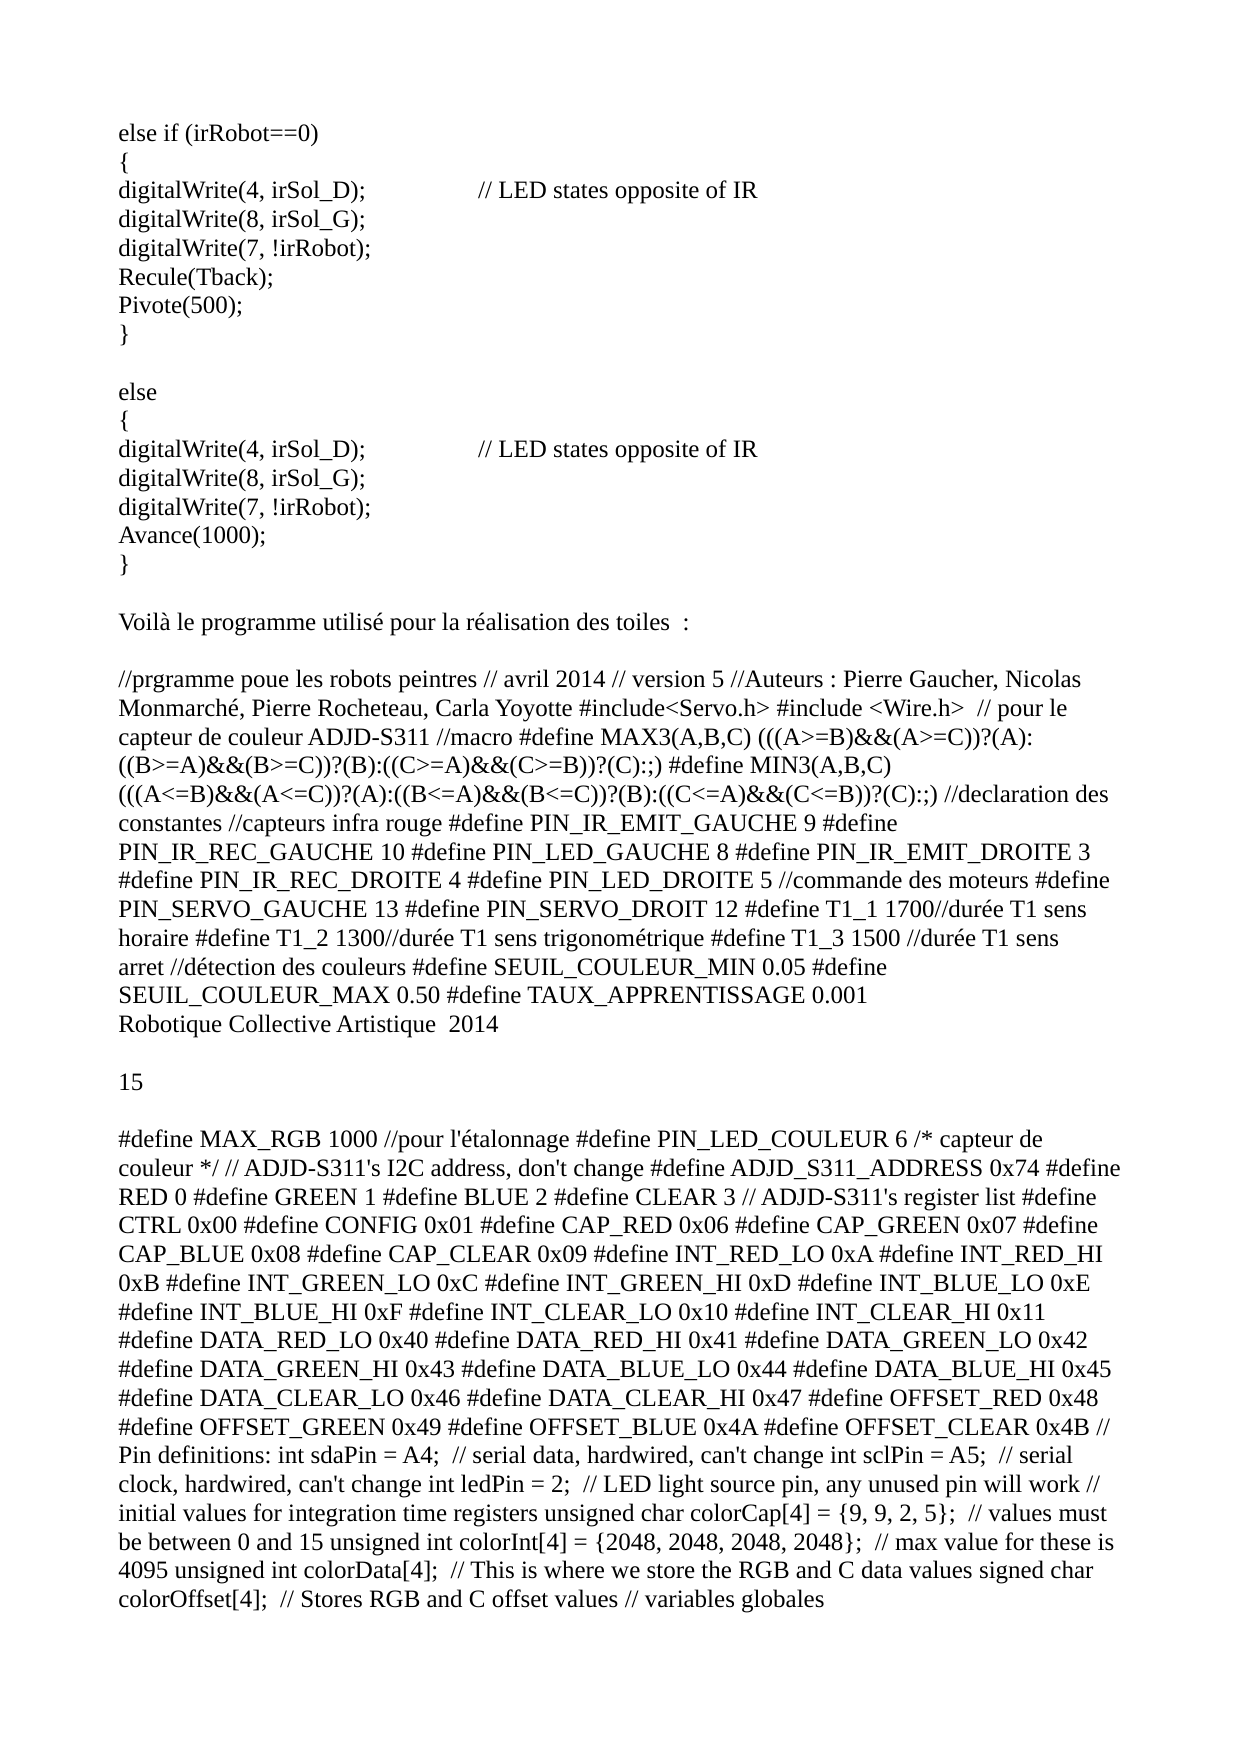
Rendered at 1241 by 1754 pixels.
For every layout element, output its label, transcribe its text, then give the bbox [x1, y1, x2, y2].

text } [118, 319, 1122, 348]
text Robotique Collective Artistique 2014 [118, 1009, 1122, 1038]
text digitalWrite(4, irSol_D); // LED states opposite of IR [118, 434, 1122, 463]
text digitalWrite(7, !irRobot); [118, 233, 1122, 262]
text else [118, 377, 1122, 406]
text 15 [118, 1067, 1122, 1096]
text #define MAX_RGB 1000 //pour l'étalonnage #define PIN_LED_COULEUR 6 /* capteur de couleur */ // ADJD-S311's I2C address, don't change #define ADJD_S311_ADDRESS 0x74 #define RED 0 #define GREEN 1 #define BLUE 2 #define CLEAR 3 // ADJD-S311's register list #define CTRL 0x00 #define CONFIG 0x01 #define CAP_RED 0x06 #define CAP_GREEN 0x07 #define CAP_BLUE 0x08 #define CAP_CLEAR 0x09 #define INT_RED_LO 0xA #define INT_RED_HI 0xB #define INT_GREEN_LO 0xC #define INT_GREEN_HI 0xD #define INT_BLUE_LO 0xE #define INT_BLUE_HI 0xF #define INT_CLEAR_LO 0x10 #define INT_CLEAR_HI 0x11 #define DATA_RED_LO 0x40 #define DATA_RED_HI 0x41 #define DATA_GREEN_LO 0x42 #define DATA_GREEN_HI 0x43 #define DATA_BLUE_LO 0x44 #define DATA_BLUE_HI 0x45 #define DATA_CLEAR_LO 0x46 #define DATA_CLEAR_HI 0x47 #define OFFSET_RED 0x48 #define OFFSET_GREEN 0x49 #define OFFSET_BLUE 0x4A #define OFFSET_CLEAR 0x4B // Pin definitions: int sdaPin = A4; // serial data, hardwired, can't change int sclPin = A5; // serial clock, hardwired, can't change int ledPin = 2; // LED light source pin, any unused pin will work // initial values for integration time registers unsigned char colorCap[4] = {9, 9, 2, 5}; // values must be between 0 and 15 unsigned int colorInt[4] = {2048, 2048, 2048, 2048}; // max value for these is 4095 unsigned int colorData[4]; // This is where we store the RGB and C data values signed char colorOffset[4]; // Stores RGB and C offset values // variables globales [118, 1124, 1122, 1613]
text { [118, 406, 1122, 434]
text digitalWrite(8, irSol_G); [118, 204, 1122, 233]
text //prgramme poue les robots peintres // avril 2014 // version 5 //Auteurs : Pierre Gaucher, Nicolas Monmarché, Pierre Rocheteau, Carla Yoyotte #include<Servo.h> #include <Wire.h> // pour le capteur de couleur ADJD-S311 //macro #define MAX3(A,B,C) (((A>=B)&&(A>=C))?(A):((B>=A)&&(B>=C))?(B):((C>=A)&&(C>=B))?(C):;) #define MIN3(A,B,C) (((A<=B)&&(A<=C))?(A):((B<=A)&&(B<=C))?(B):((C<=A)&&(C<=B))?(C):;) //declaration des constantes //capteurs infra rouge #define PIN_IR_EMIT_GAUCHE 9 #define PIN_IR_REC_GAUCHE 10 #define PIN_LED_GAUCHE 8 #define PIN_IR_EMIT_DROITE 3 #define PIN_IR_REC_DROITE 4 #define PIN_LED_DROITE 5 //commande des moteurs #define PIN_SERVO_GAUCHE 13 #define PIN_SERVO_DROIT 12 #define T1_1 1700//durée T1 sens horaire #define T1_2 1300//durée T1 sens trigonométrique #define T1_3 1500 //durée T1 sens arret //détection des couleurs #define SEUIL_COULEUR_MIN 0.05 #define SEUIL_COULEUR_MAX 0.50 #define TAUX_APPRENTISSAGE 0.001 [118, 664, 1122, 1009]
text else if (irRobot==0) [118, 118, 1122, 147]
text digitalWrite(7, !irRobot); [118, 492, 1122, 521]
text Pivote(500); [118, 291, 1122, 319]
text Recule(Tback); [118, 262, 1122, 291]
text } [118, 549, 1122, 578]
text { [118, 147, 1122, 176]
text Voilà le programme utilisé pour la réalisation des toiles : [118, 607, 1122, 636]
text digitalWrite(4, irSol_D); // LED states opposite of IR [118, 176, 1122, 204]
text Avance(1000); [118, 521, 1122, 549]
text digitalWrite(8, irSol_G); [118, 463, 1122, 492]
